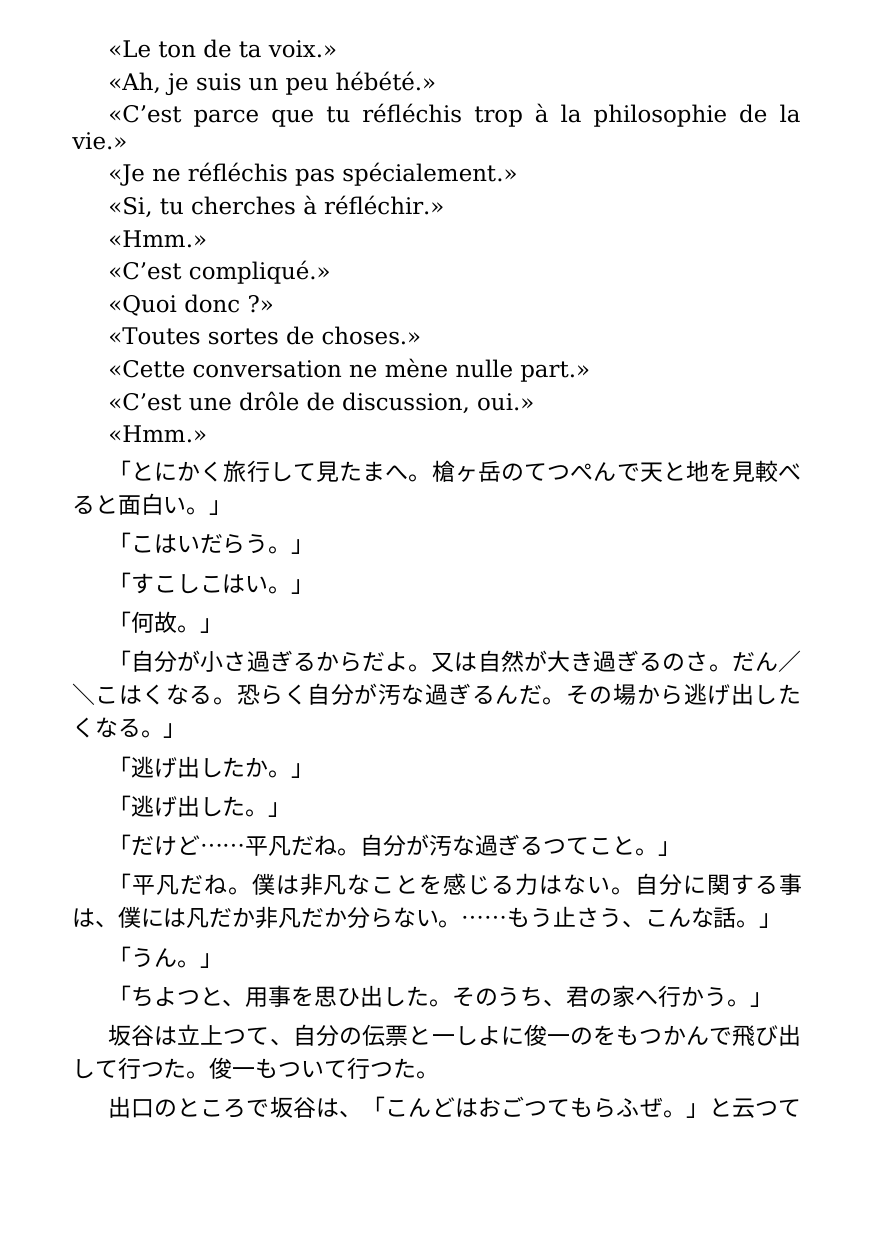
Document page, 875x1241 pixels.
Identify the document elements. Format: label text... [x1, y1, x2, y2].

text 「うん。」 [72, 939, 802, 973]
text «C’est parce que tu réfléchis trop à la philosophie de la vie.» [72, 101, 802, 154]
text «C’est une drôle de discussion, oui.» [72, 389, 802, 415]
text «Ah, je suis un peu hébété.» [72, 69, 802, 95]
text 「ちよつと、用事を思ひ出した。そのうち、君の家へ行かう。」 [72, 978, 802, 1012]
text 「平凡だね。僕は非凡なことを感じる力はない。自分に関する事は、僕には凡だか非凡だか分らない。……もう止さう、こんな話。」 [72, 867, 802, 933]
text «Cette conversation ne mène nulle part.» [72, 356, 802, 383]
text 「とにかく旅行して見たまへ。槍ヶ岳のてつぺんで天と地を見較べると面白い。」 [72, 454, 802, 520]
text «Hmm.» [72, 226, 802, 252]
text 「すこしこはい。」 [72, 566, 802, 599]
text «Toutes sortes de choses.» [72, 323, 802, 350]
text 「自分が小さ過ぎるからだよ。又は自然が大き過ぎるのさ。だん／＼こはくなる。恐らく自分が汚な過ぎるんだ。その場から逃げ出したくなる。」 [72, 644, 802, 743]
text 「だけど……平凡だね。自分が汚な過ぎるつてこと。」 [72, 828, 802, 861]
text 「逃げ出した。」 [72, 789, 802, 822]
text 出口のところで坂谷は、「こんどはおごつてもらふぜ。」と云つて [72, 1090, 802, 1123]
text «Je ne réfléchis pas spécialement.» [72, 161, 802, 187]
text 坂谷は立上つて、自分の伝票と一しよに俊一のをもつかんで飛び出して行つた。俊一もついて行つた。 [72, 1018, 802, 1084]
text «Si, tu cherches à réfléchir.» [72, 193, 802, 220]
text 「何故。」 [72, 605, 802, 638]
text «Hmm.» [72, 421, 802, 448]
text 「逃げ出したか。」 [72, 749, 802, 783]
text 「こはいだらう。」 [72, 526, 802, 559]
text «Quoi donc ?» [72, 291, 802, 318]
text «Le ton de ta voix.» [72, 36, 802, 63]
text «C’est compliqué.» [72, 258, 802, 285]
